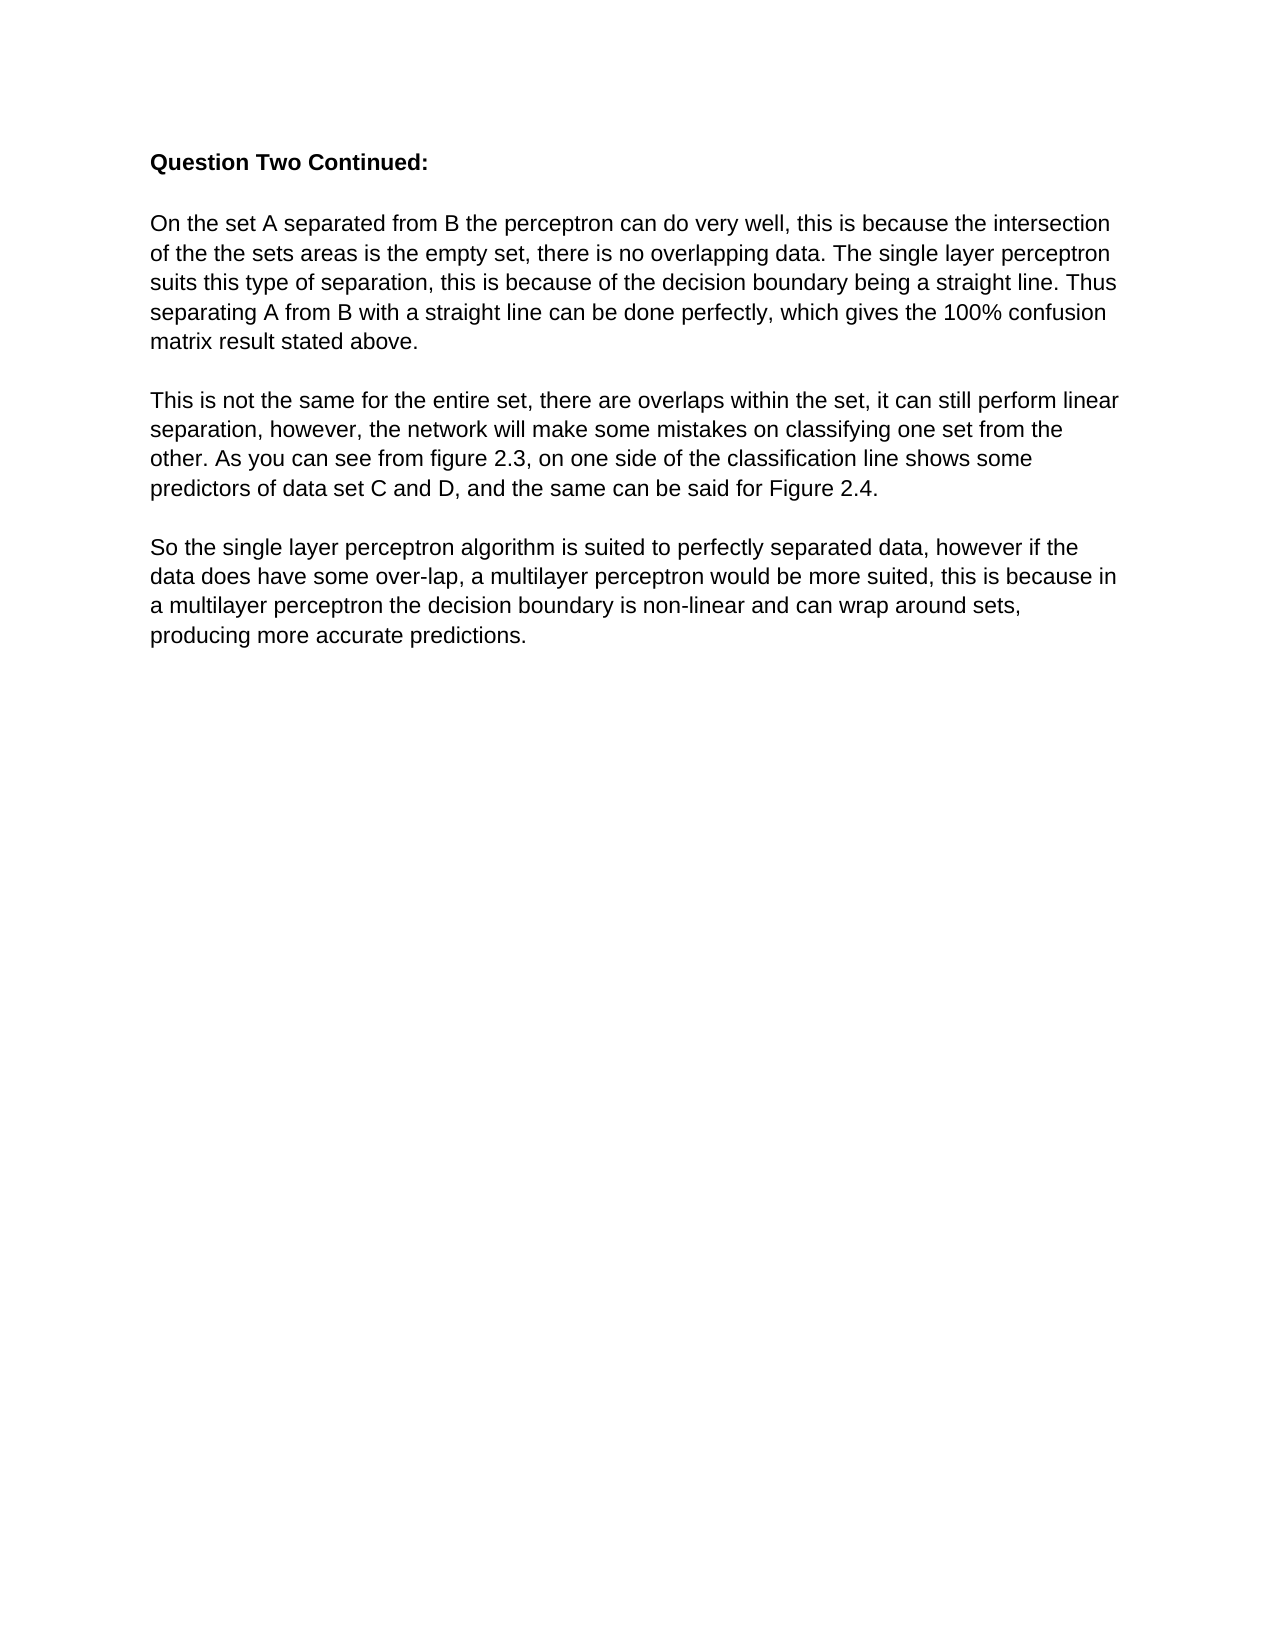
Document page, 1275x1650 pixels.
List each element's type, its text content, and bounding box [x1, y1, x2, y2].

text On the set A separated from B the perceptron can do very well, this is because the intersection of the the sets areas is the empty set, there is no overlapping data. The single layer perceptron suits this type of separation, this is because of the decision boundary being a straight line. Thus separating A from B with a straight line can be done perfectly, which gives the 100% confusion matrix result stated above. [150, 211, 1125, 354]
text So the single layer perceptron algorithm is suited to perfectly separated data, however if the data does have some over-lap, a multilayer perceptron would be more suited, this is because in a multilayer perceptron the decision boundary is non-linear and can wrap around sets, producing more accurate predictions. [150, 534, 1125, 648]
text Question Two Continued: [150, 150, 1125, 176]
text This is not the same for the entire set, there are overlaps within the set, it can still perform linear separation, however, the network will make some mistakes on classifying one set from the other. As you can see from figure 2.3, on one side of the classification line shows some predictors of data set C and D, and the same can be said for Figure 2.4. [150, 387, 1125, 501]
